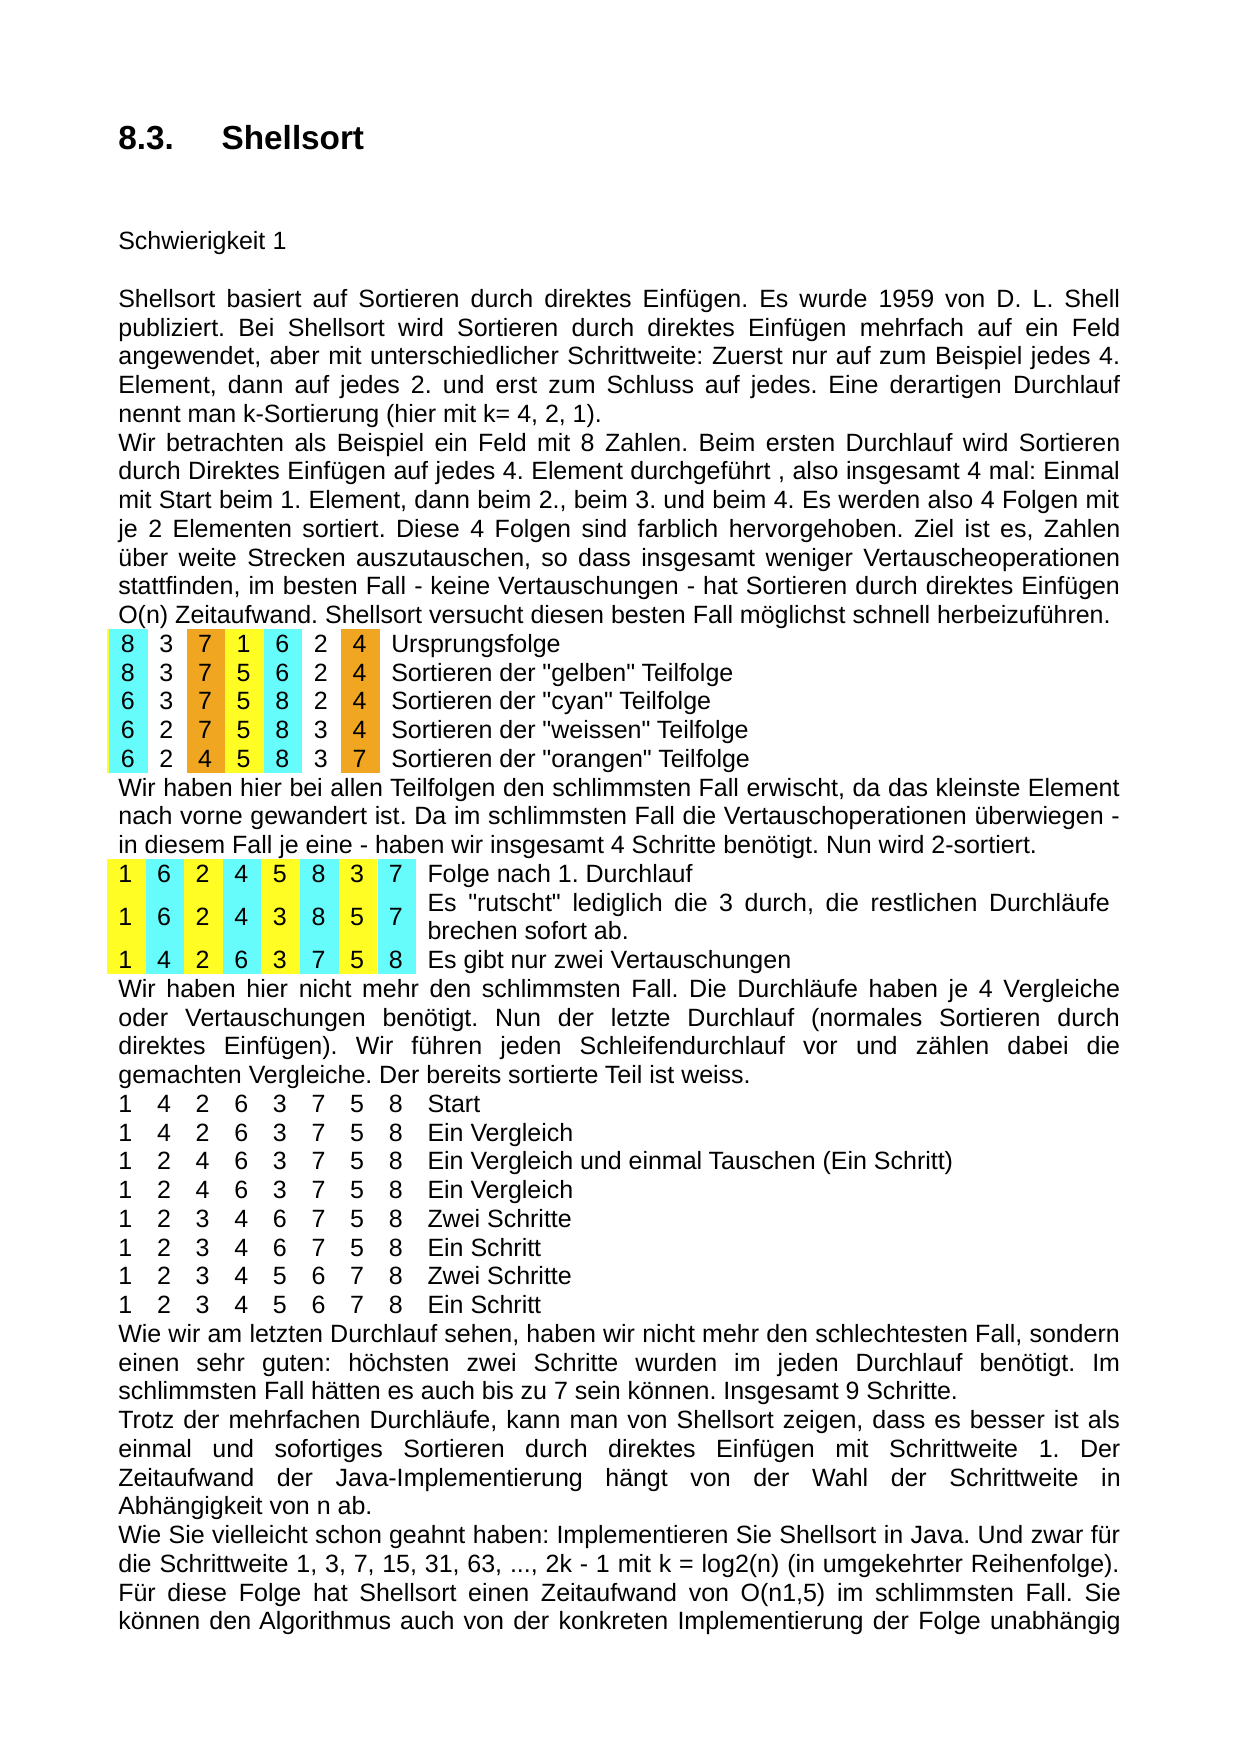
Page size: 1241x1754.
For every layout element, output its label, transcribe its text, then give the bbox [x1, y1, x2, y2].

table_cell 2 [146, 1290, 184, 1319]
table_cell 8 [378, 1204, 416, 1233]
table_cell 6 [261, 1204, 300, 1233]
table_cell 3 [184, 1204, 223, 1233]
table_cell 6 [223, 1175, 261, 1204]
table_cell Ein Schritt [416, 1233, 967, 1261]
table_cell 3 [148, 658, 187, 686]
table_cell 1 [107, 1204, 146, 1233]
table_cell 1 [107, 1118, 146, 1146]
table_cell 6 [300, 1261, 339, 1290]
table_cell Sortieren der "cyan" Teilfolge [380, 686, 764, 715]
table_header 8 [109, 629, 148, 658]
table_cell 8 [378, 945, 416, 974]
table_cell 2 [146, 1261, 184, 1290]
table_cell 4 [341, 658, 380, 686]
list Shellsort [118, 118, 1122, 157]
table_cell 4 [184, 1146, 223, 1175]
table_header 4 [146, 1089, 184, 1118]
table_cell 5 [339, 1118, 377, 1146]
table_cell 2 [184, 888, 223, 945]
table_header 7 [187, 629, 225, 658]
table_cell 6 [223, 945, 261, 974]
table_cell 6 [264, 658, 302, 686]
table_cell 3 [261, 945, 300, 974]
table_cell Zwei Schritte [416, 1204, 967, 1233]
table_cell 3 [261, 1146, 300, 1175]
table_cell 8 [378, 1146, 416, 1175]
table_cell 2 [146, 1204, 184, 1233]
table_cell 5 [339, 1204, 377, 1233]
table_cell 1 [107, 1146, 146, 1175]
table_cell 6 [109, 686, 148, 715]
table_cell 4 [223, 1261, 261, 1290]
table_cell 4 [184, 1175, 223, 1204]
table_cell 7 [187, 686, 225, 715]
table_cell 5 [339, 1146, 377, 1175]
table_cell 8 [378, 1261, 416, 1290]
table_cell Ein Vergleich [416, 1175, 967, 1204]
table_cell 7 [339, 1290, 377, 1319]
table_cell 2 [184, 945, 223, 974]
table_cell 5 [261, 1290, 300, 1319]
table_cell 6 [146, 888, 184, 945]
table_header 6 [146, 859, 184, 888]
table_cell 5 [261, 1261, 300, 1290]
table_cell 5 [225, 715, 264, 744]
table_header Ursprungsfolge [380, 629, 764, 658]
table_cell 3 [261, 1175, 300, 1204]
text Wir haben hier bei allen Teilfolgen den schlimmsten Fall erwischt, da das kleinste Element nach vorne gewandert ist. Da im schlimmsten Fall die Vertauschoperationen überwiegen - in diesem Fall je eine - haben wir insgesamt 4 Schritte benötigt. Nun wird 2-sortiert. [118, 773, 1122, 859]
table_header 3 [339, 859, 377, 888]
table_cell 6 [223, 1146, 261, 1175]
table_cell 7 [378, 888, 416, 945]
table_cell 1 [107, 945, 146, 974]
text Schwierigkeit 1 [118, 226, 1122, 254]
table_header 5 [261, 859, 300, 888]
table_cell Ein Vergleich [416, 1118, 967, 1146]
table_cell 3 [184, 1261, 223, 1290]
table_cell 6 [109, 744, 148, 773]
table_header 3 [148, 629, 187, 658]
table_cell 2 [146, 1233, 184, 1261]
table_cell 7 [341, 744, 380, 773]
table_cell 8 [264, 744, 302, 773]
table_cell 2 [146, 1175, 184, 1204]
table_cell 8 [264, 686, 302, 715]
table_cell 7 [339, 1261, 377, 1290]
table_cell 3 [184, 1233, 223, 1261]
table_cell 3 [261, 1118, 300, 1146]
table_cell 7 [300, 1204, 339, 1233]
table_cell Sortieren der "orangen" Teilfolge [380, 744, 764, 773]
table_cell 6 [261, 1233, 300, 1261]
table_cell 8 [300, 888, 339, 945]
table_cell 8 [264, 715, 302, 744]
table_cell 4 [223, 888, 261, 945]
table_cell 6 [223, 1118, 261, 1146]
table_header 6 [223, 1089, 261, 1118]
table_cell 1 [107, 1233, 146, 1261]
table_cell 3 [261, 888, 300, 945]
table_cell 3 [184, 1290, 223, 1319]
table_cell 1 [107, 1290, 146, 1319]
table_header 5 [339, 1089, 377, 1118]
table_cell 4 [187, 744, 225, 773]
table_header 2 [184, 1089, 223, 1118]
table_cell Sortieren der "weissen" Teilfolge [380, 715, 764, 744]
table_cell 4 [223, 1290, 261, 1319]
table_header 4 [223, 859, 261, 888]
table_header 1 [107, 859, 146, 888]
table_cell 5 [339, 1233, 377, 1261]
table_header Start [416, 1089, 967, 1118]
table_cell 7 [300, 945, 339, 974]
table_cell 7 [300, 1175, 339, 1204]
table_cell Es gibt nur zwei Vertauschungen [416, 945, 1122, 974]
table_cell 3 [148, 686, 187, 715]
table_header Folge nach 1. Durchlauf [416, 859, 1122, 888]
table_cell 8 [378, 1233, 416, 1261]
table_cell 3 [303, 715, 341, 744]
table_cell Zwei Schritte [416, 1261, 967, 1290]
table_cell 7 [300, 1146, 339, 1175]
table_header 2 [303, 629, 341, 658]
table_cell 5 [339, 1175, 377, 1204]
table_cell 7 [300, 1118, 339, 1146]
table_cell 1 [107, 1261, 146, 1290]
table_cell 2 [303, 658, 341, 686]
table_header 1 [107, 1089, 146, 1118]
table_cell 5 [225, 658, 264, 686]
table_header 7 [378, 859, 416, 888]
table_cell 7 [187, 715, 225, 744]
text Wie wir am letzten Durchlauf sehen, haben wir nicht mehr den schlechtesten Fall, sondern einen sehr guten: höchsten zwei Schritte wurden im jeden Durchlauf benötigt. Im schlimmsten Fall hätten es auch bis zu 7 sein können. Insgesamt 9 Schritte. [118, 1319, 1122, 1405]
table_cell 4 [146, 945, 184, 974]
table_cell 4 [146, 1118, 184, 1146]
table_cell 4 [223, 1204, 261, 1233]
table_cell 8 [378, 1290, 416, 1319]
table_cell 1 [107, 888, 146, 945]
table_cell 4 [341, 686, 380, 715]
text Wie Sie vielleicht schon geahnt haben: Implementieren Sie Shellsort in Java. Und zwar für die Schrittweite 1, 3, 7, 15, 31, 63, ..., 2k - 1 mit k = log2(n) (in umgekehrter Reihenfolge). Für diese Folge hat Shellsort einen Zeitaufwand von O(n1,5) im schlimmsten Fall. Sie können den Algorithmus auch von der konkreten Implementierung der Folge unabhängig [118, 1520, 1122, 1635]
table_cell Ein Vergleich und einmal Tauschen (Ein Schritt) [416, 1146, 967, 1175]
text Wir betrachten als Beispiel ein Feld mit 8 Zahlen. Beim ersten Durchlauf wird Sortieren durch Direktes Einfügen auf jedes 4. Element durchgeführt , also insgesamt 4 mal: Einmal mit Start beim 1. Element, dann beim 2., beim 3. und beim 4. Es werden also 4 Folgen mit je 2 Elementen sortiert. Diese 4 Folgen sind farblich hervorgehoben. Ziel ist es, Zahlen über weite Strecken auszutauschen, so dass insgesamt weniger Vertauscheoperationen stattfinden, im besten Fall - keine Vertauschungen - hat Sortieren durch direktes Einfügen O(n) Zeitaufwand. Shellsort versucht diesen besten Fall möglichst schnell herbeizuführen. [118, 428, 1122, 629]
table_cell Es "rutscht" lediglich die 3 durch, die restlichen Durchläufe brechen sofort ab. [416, 888, 1122, 945]
table_header 2 [184, 859, 223, 888]
table_cell Ein Schritt [416, 1290, 967, 1319]
table_cell 3 [303, 744, 341, 773]
text Shellsort basiert auf Sortieren durch direktes Einfügen. Es wurde 1959 von D. L. Shell publiziert. Bei Shellsort wird Sortieren durch direktes Einfügen mehrfach auf ein Feld angewendet, aber mit unterschiedlicher Schrittweite: Zuerst nur auf zum Beispiel jedes 4. Element, dann auf jedes 2. und erst zum Schluss auf jedes. Eine derartigen Durchlauf nennt man k-Sortierung (hier mit k= 4, 2, 1). [118, 284, 1122, 428]
table_cell 2 [148, 744, 187, 773]
table_cell 2 [148, 715, 187, 744]
table_cell 4 [341, 715, 380, 744]
table_cell 6 [109, 715, 148, 744]
table_cell 8 [109, 658, 148, 686]
table_cell 2 [303, 686, 341, 715]
table_header 7 [300, 1089, 339, 1118]
table_cell 5 [339, 888, 377, 945]
table_cell 8 [378, 1175, 416, 1204]
table_cell 5 [225, 744, 264, 773]
text Trotz der mehrfachen Durchläufe, kann man von Shellsort zeigen, dass es besser ist als einmal und sofortiges Sortieren durch direktes Einfügen mit Schrittweite 1. Der Zeitaufwand der Java-Implementierung hängt von der Wahl der Schrittweite in Abhängigkeit von n ab. [118, 1405, 1122, 1520]
table_cell 1 [107, 1175, 146, 1204]
table_cell Sortieren der "gelben" Teilfolge [380, 658, 764, 686]
table_cell 7 [187, 658, 225, 686]
table_header 4 [341, 629, 380, 658]
table_cell 5 [225, 686, 264, 715]
table_cell 2 [184, 1118, 223, 1146]
table_header 1 [225, 629, 264, 658]
table_cell 5 [339, 945, 377, 974]
table_cell 8 [378, 1118, 416, 1146]
table_header 3 [261, 1089, 300, 1118]
table_header 6 [264, 629, 302, 658]
table_header 8 [378, 1089, 416, 1118]
table_header 8 [300, 859, 339, 888]
table_cell 4 [223, 1233, 261, 1261]
table_cell 7 [300, 1233, 339, 1261]
table_cell 6 [300, 1290, 339, 1319]
table_cell 2 [146, 1146, 184, 1175]
text Wir haben hier nicht mehr den schlimmsten Fall. Die Durchläufe haben je 4 Vergleiche oder Vertauschungen benötigt. Nun der letzte Durchlauf (normales Sortieren durch direktes Einfügen). Wir führen jeden Schleifendurchlauf vor und zählen dabei die gemachten Vergleiche. Der bereits sortierte Teil ist weiss. [118, 974, 1122, 1089]
